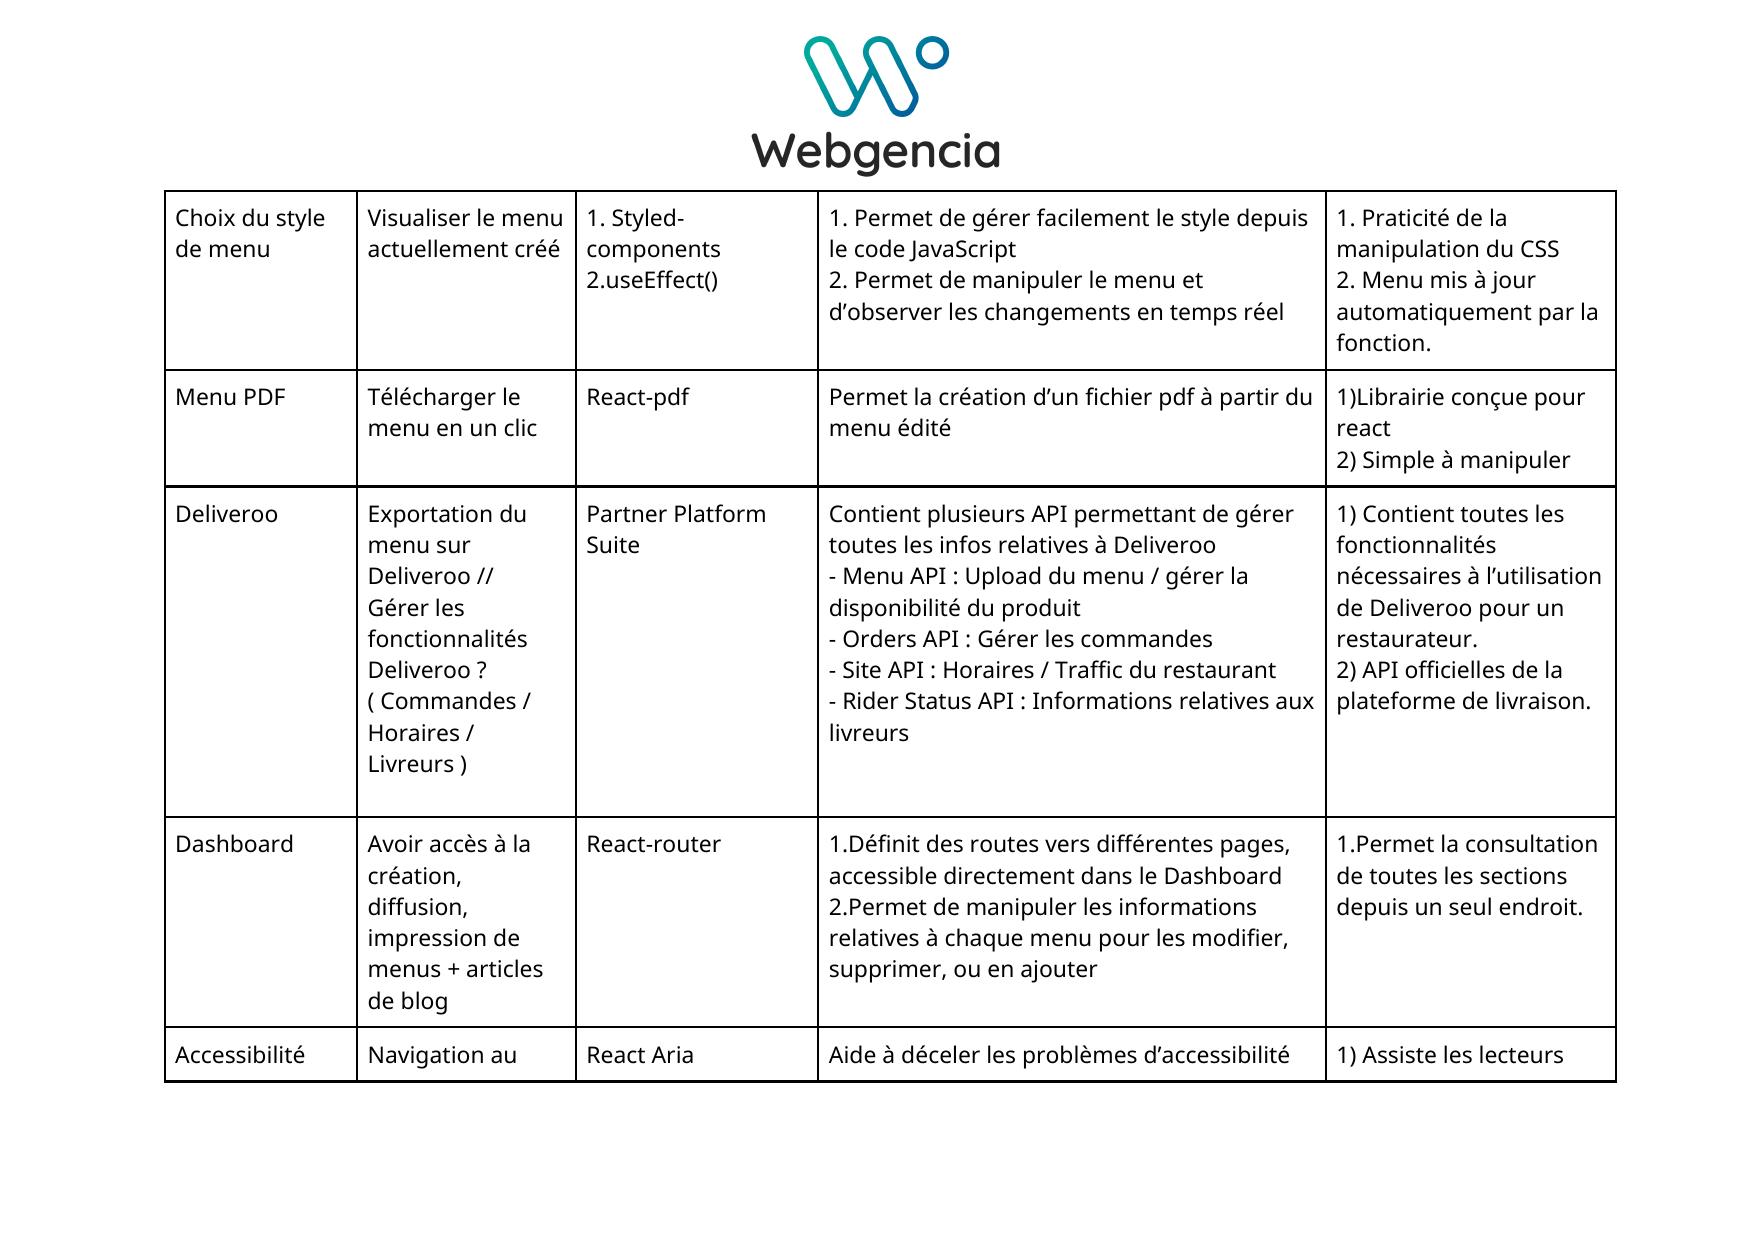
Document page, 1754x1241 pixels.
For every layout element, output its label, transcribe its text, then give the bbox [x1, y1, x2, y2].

table_cell Navigation au [358, 1028, 575, 1080]
table_cell Contient plusieurs API permettant de gérer toutes les infos relatives à Deliveroo - Menu API : Upload du menu / gérer la disponibilité du produit - Orders API : Gérer les commandes - Site API : Horaires / Traffic du restaurant - Rider Status API : Informations relatives aux livreurs [819, 488, 1325, 816]
table_cell Permet la création d’un fichier pdf à partir du menu édité [819, 371, 1325, 485]
table_cell React Aria [577, 1028, 817, 1080]
picture [710, 23, 1043, 190]
table_cell React-router [577, 818, 817, 1026]
table_cell Aide à déceler les problèmes d’accessibilité [819, 1028, 1325, 1080]
table_cell 1. Permet de gérer facilement le style depuis le code JavaScript 2. Permet de manipuler le menu et d’observer les changements en temps réel [819, 192, 1325, 369]
table_cell Dashboard [166, 818, 356, 1026]
table_cell Avoir accès à la création, diffusion, impression de menus + articles de blog [358, 818, 575, 1026]
table_cell Menu PDF [166, 371, 356, 485]
table_cell 1.Permet la consultation de toutes les sections depuis un seul endroit. [1327, 818, 1615, 1026]
table_cell 1.Définit des routes vers différentes pages, accessible directement dans le Dashboard 2.Permet de manipuler les informations relatives à chaque menu pour les modifier, supprimer, ou en ajouter [819, 818, 1325, 1026]
table_cell 1) Contient toutes les fonctionnalités nécessaires à l’utilisation de Deliveroo pour un restaurateur. 2) API officielles de la plateforme de livraison. [1327, 488, 1615, 816]
table_cell Visualiser le menu actuellement créé [358, 192, 575, 369]
table_cell Exportation du menu sur Deliveroo // Gérer les fonctionnalités Deliveroo ? ( Commandes / Horaires / Livreurs ) [358, 488, 575, 816]
table_cell 1)Librairie conçue pour react 2) Simple à manipuler [1327, 371, 1615, 485]
table_cell 1. Styled-components 2.useEffect() [577, 192, 817, 369]
table_cell Deliveroo [166, 488, 356, 816]
table_cell React-pdf [577, 371, 817, 485]
table_cell Accessibilité [166, 1028, 356, 1080]
table_cell 1. Praticité de la manipulation du CSS 2. Menu mis à jour automatiquement par la fonction. [1327, 192, 1615, 369]
table_cell Choix du style de menu [166, 192, 356, 369]
table_cell 1) Assiste les lecteurs [1327, 1028, 1615, 1080]
table_cell Partner Platform Suite [577, 488, 817, 816]
table_cell Télécharger le menu en un clic [358, 371, 575, 485]
